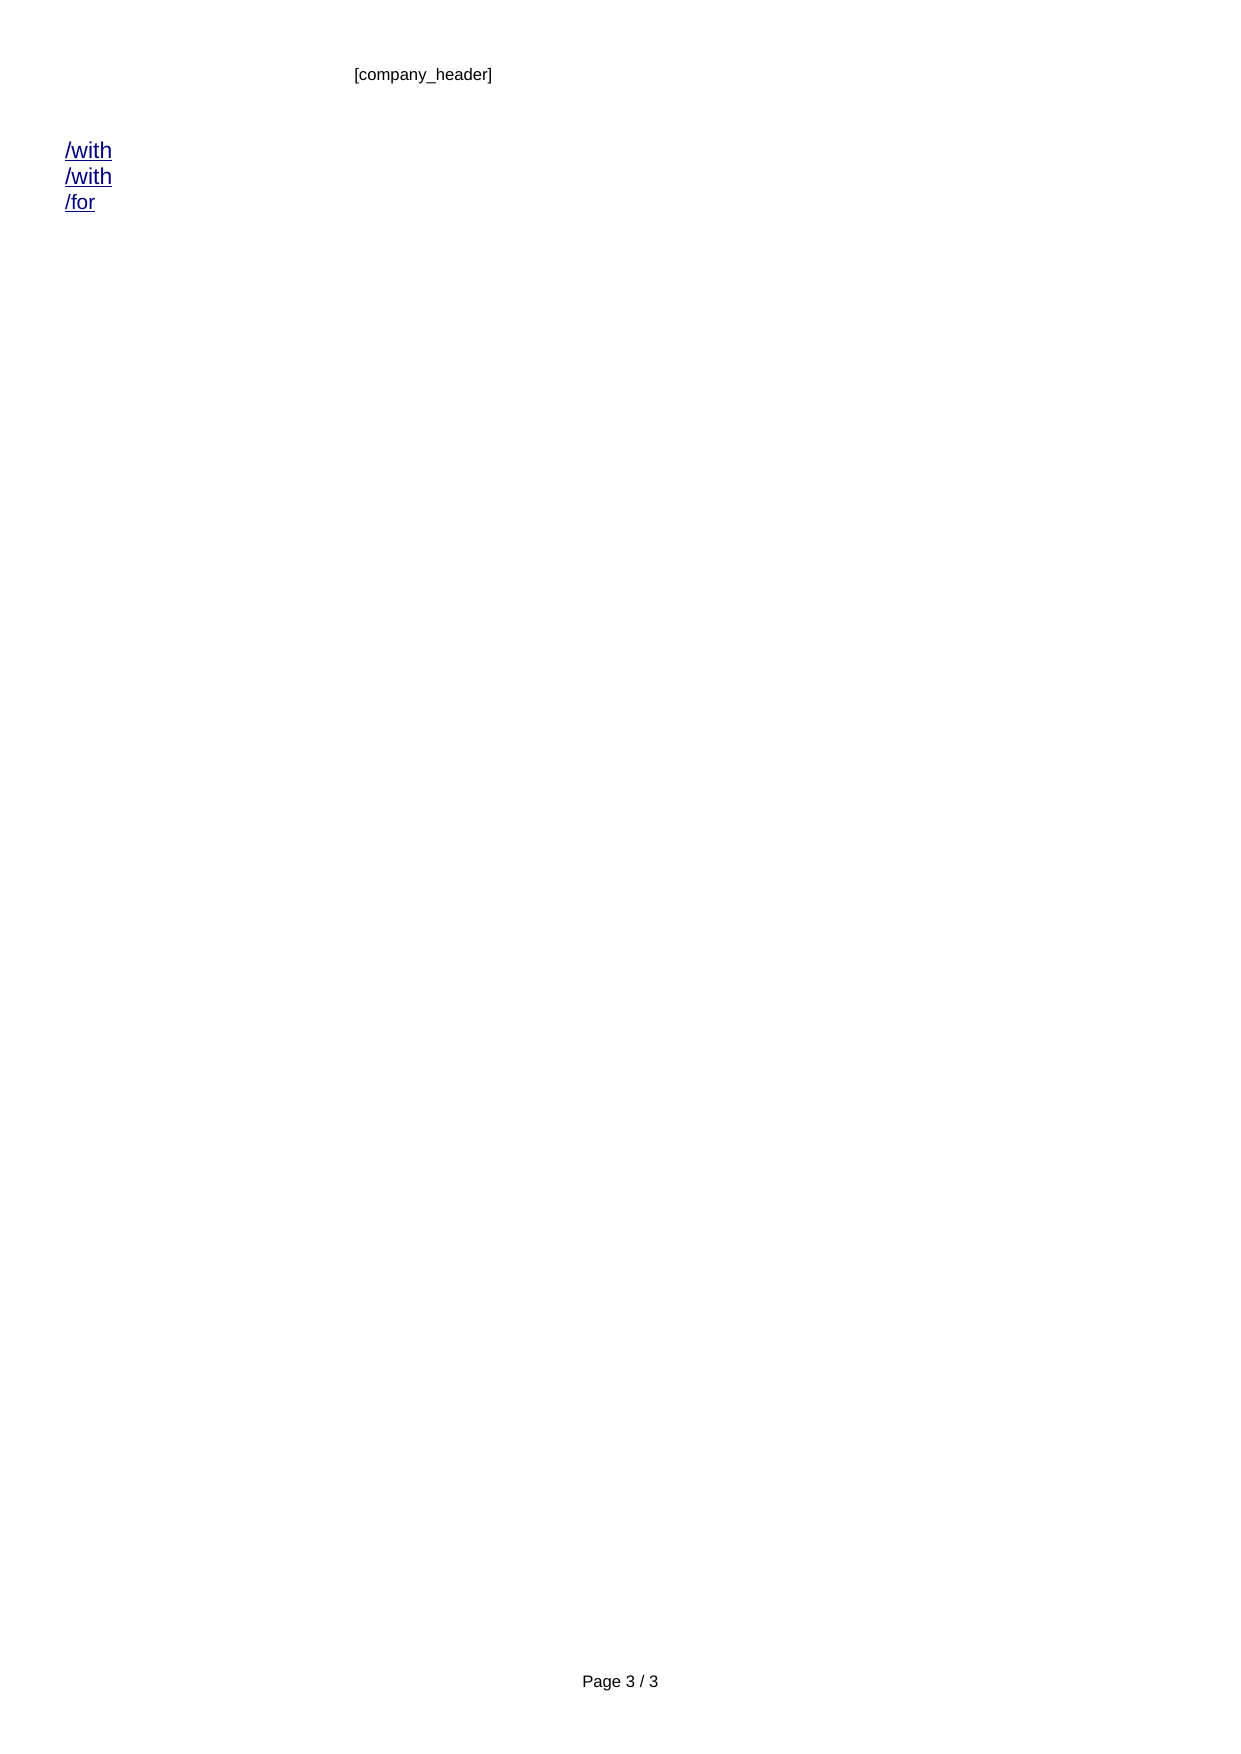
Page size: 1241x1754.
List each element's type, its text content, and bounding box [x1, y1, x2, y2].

text /with [65, 137, 1175, 163]
text /with [65, 163, 1175, 189]
text /for [65, 189, 1175, 213]
